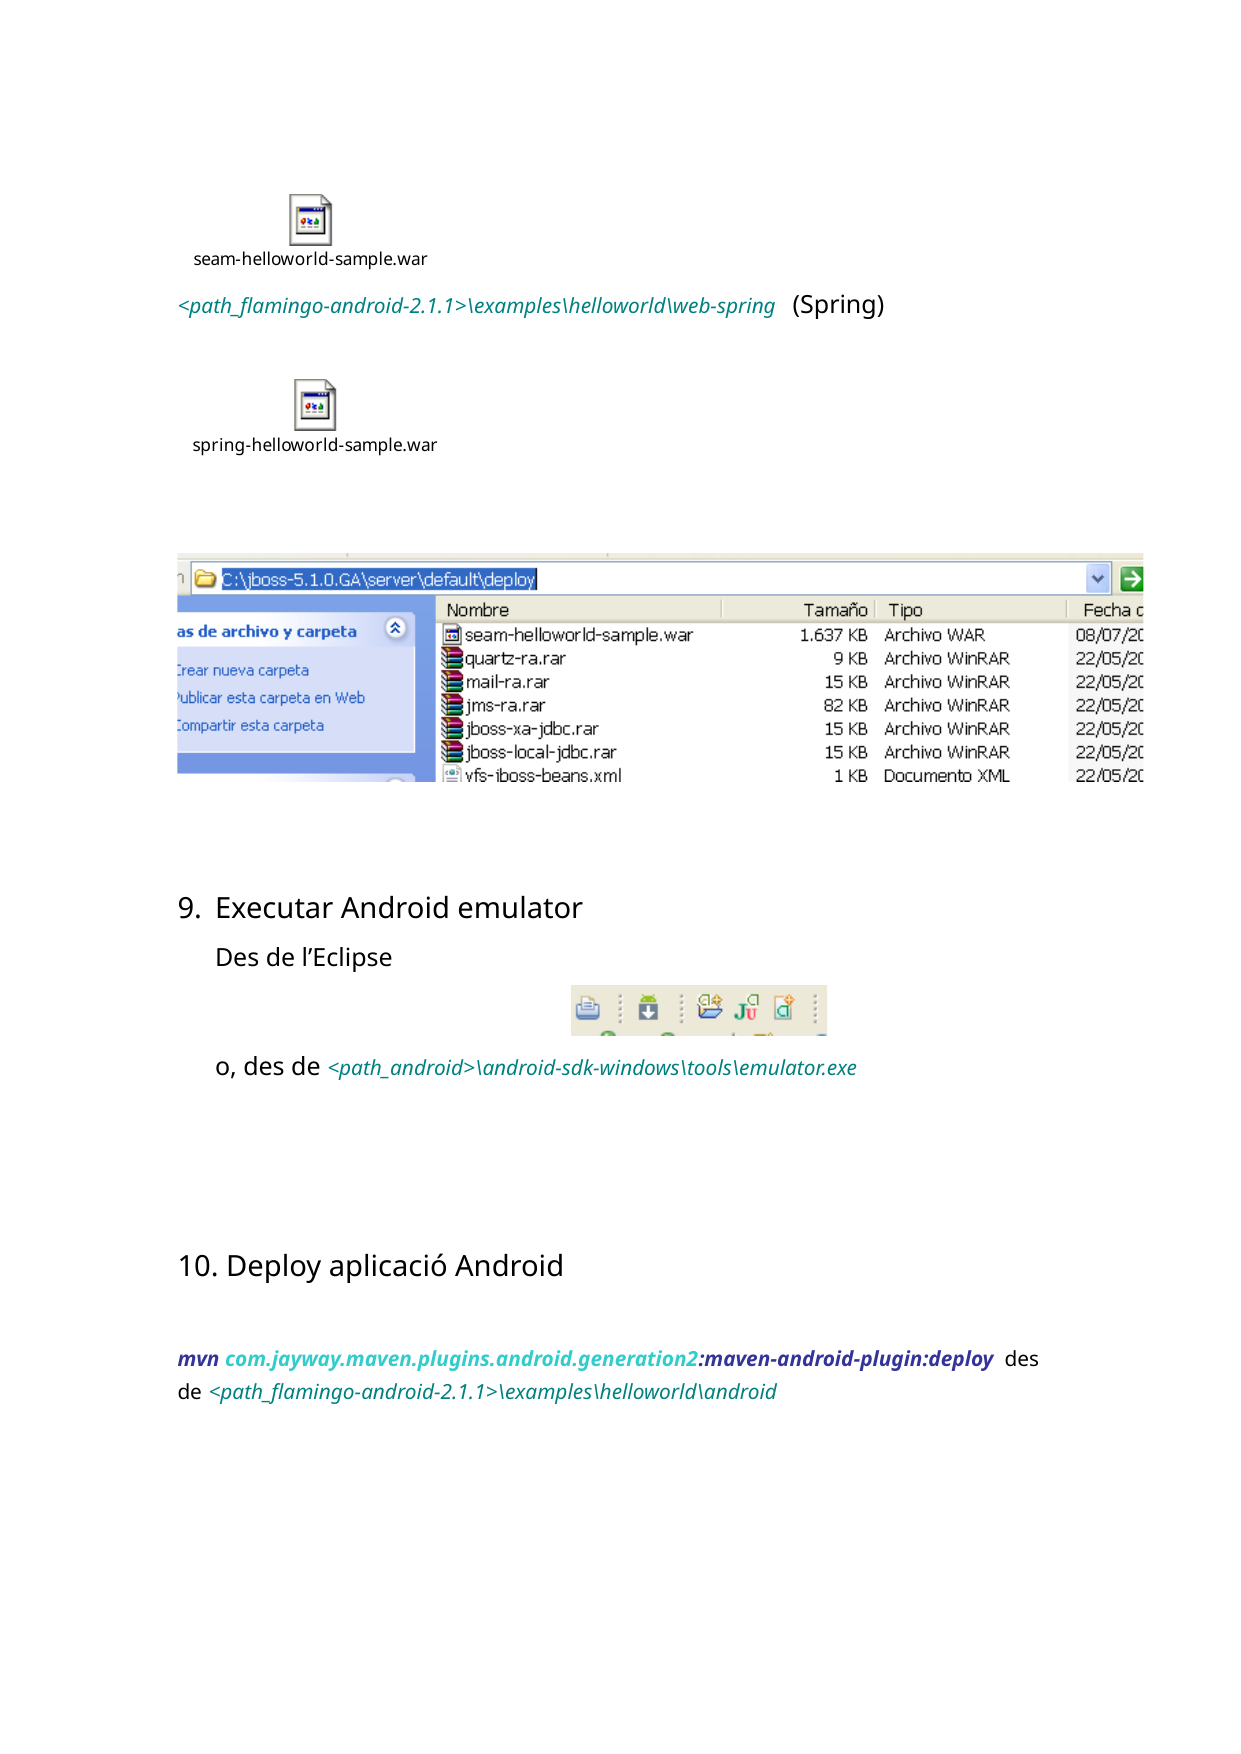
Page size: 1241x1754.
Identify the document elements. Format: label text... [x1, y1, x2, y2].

picture [571, 985, 828, 1036]
text Des de l’Eclipse [215, 939, 1063, 973]
picture [177, 553, 1144, 782]
text 10. Deploy aplicació Android [177, 1246, 1063, 1285]
text o, des de <path_android>\android-sdk-windows\tools\emulator.exe [215, 1048, 1063, 1082]
list Executar Android emulator [177, 887, 1063, 927]
text <path_flamingo-android-2.1.1>\examples\helloworld\web-spring (Spring) [177, 287, 1063, 321]
text mvn com.jayway.maven.plugins.android.generation2:maven-android-plugin:deploy des de <path_flamingo-android-2.1.1>\examples\helloworld\android [177, 1344, 1063, 1407]
